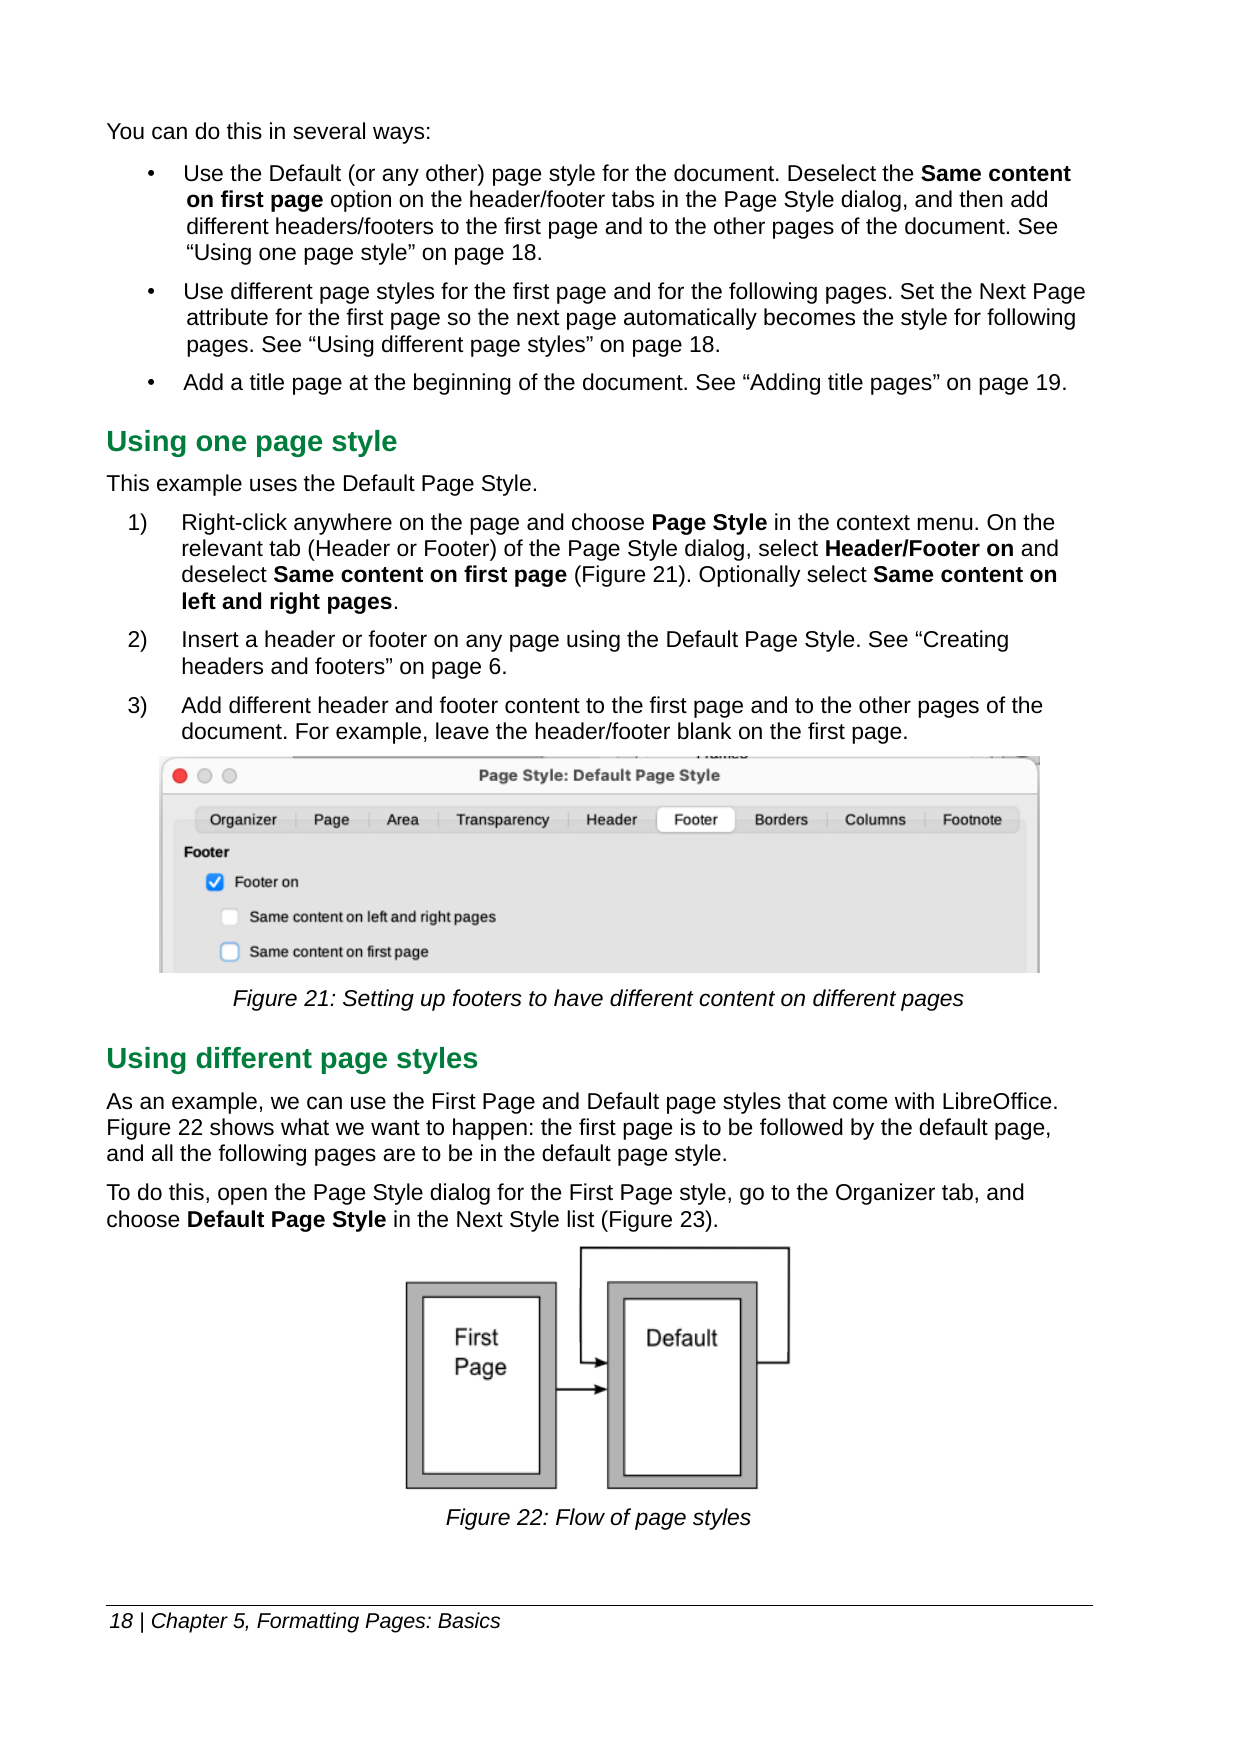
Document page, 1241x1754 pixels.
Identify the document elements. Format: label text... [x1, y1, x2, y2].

subtitle Using different page styles [106, 1042, 1093, 1075]
list Add different header and footer content to the first page and to the other pages of the document. For example, leave the header/footer blank on the first page. [148, 692, 1093, 744]
picture [159, 756, 1040, 973]
text As an example, we can use the First Page and Default page styles that come with LibreOffice. Figure 22 shows what we want to happen: the first page is to be followed by the default page, and all the following pages are to be in the default page style. [106, 1088, 1093, 1167]
list Use different page styles for the first page and for the following pages. Set the Next Page attribute for the first page so the next page automatically becomes the style for following pages. See “Using different page styles” on page 18. [144, 275, 1093, 357]
list Right-click anywhere on the page and choose Page Style in the context menu. On the relevant tab (Header or Footer) of the Page Style dialog, select Header/Footer on and deselect Same content on first page (Figure 21). Optionally select Same content on left and right pages. [148, 508, 1093, 614]
list Add a title page at the beginning of the document. See “Adding title pages” on page 19. [144, 366, 1093, 399]
text This example uses the Default Page Style. [106, 470, 1093, 496]
picture [402, 1244, 797, 1492]
text To do this, open the Page Style dialog for the First Page style, go to the Organizer tab, and choose Default Page Style in the Next Style list (Figure 23). [106, 1179, 1093, 1232]
list Use the Default (or any other) page style for the document. Deselect the Same content on first page option on the header/footer tabs in the Page Style dialog, and then add different headers/footers to the first page and to the other pages of the document. See “Using one page style” on page 18. [144, 157, 1093, 265]
text Figure 21: Setting up footers to have different content on different pages [156, 985, 1043, 1011]
subtitle Using one page style [106, 424, 1093, 457]
text Figure 22: Flow of page styles [390, 1504, 809, 1531]
list You can do this in several ways: [106, 118, 1093, 144]
list Insert a header or footer on any page using the Default Page Style. See “Creating headers and footers” on page 6. [148, 626, 1093, 679]
